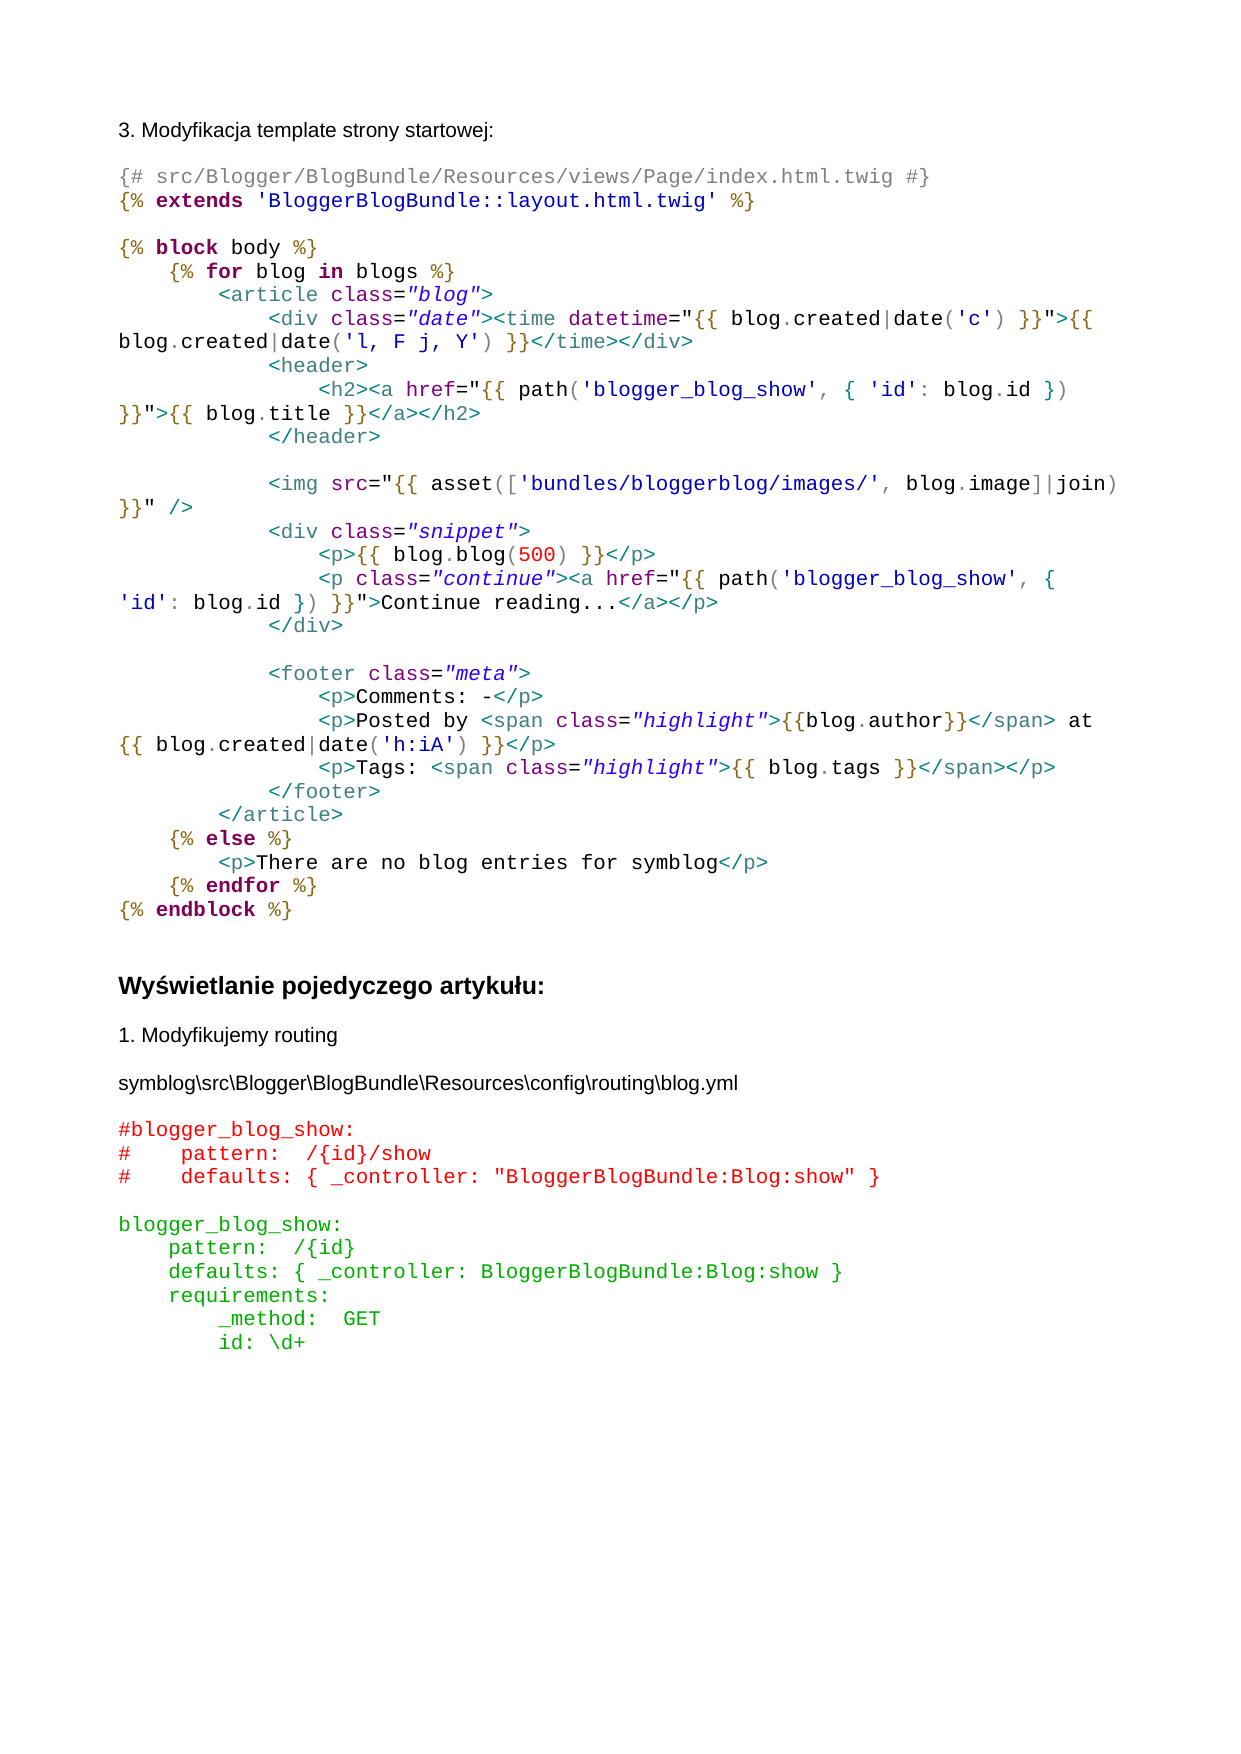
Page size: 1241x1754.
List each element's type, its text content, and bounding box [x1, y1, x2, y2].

text {# src/Blogger/BlogBundle/Resources/views/Page/index.html.twig #} [118, 166, 1122, 190]
text <p>Tags: <span class="highlight">{{ blog.tags }}</span></p> [118, 757, 1122, 781]
text {% endblock %} [118, 899, 1122, 923]
text <p>{{ blog.blog(500) }}</p> [118, 544, 1122, 568]
text blogger_blog_show: [118, 1214, 1122, 1237]
text {% endfor %} [118, 875, 1122, 899]
text defaults: { _controller: BloggerBlogBundle:Blog:show } [118, 1261, 1122, 1285]
text 1. Modyfikujemy routing [118, 1023, 1122, 1047]
text </footer> [118, 781, 1122, 804]
text 3. Modyfikacja template strony startowej: [118, 118, 1122, 142]
text <div class="date"><time datetime="{{ blog.created|date('c') }}">{{ blog.created|date('l, F j, Y') }}</time></div> [118, 308, 1122, 355]
text requirements: [118, 1285, 1122, 1308]
text <footer class="meta"> [118, 663, 1122, 686]
text <div class="snippet"> [118, 521, 1122, 544]
text id: \d+ [118, 1332, 1122, 1356]
text # pattern: /{id}/show [118, 1143, 1122, 1166]
text pattern: /{id} [118, 1237, 1122, 1261]
text <p>Posted by <span class="highlight">{{blog.author}}</span> at {{ blog.created|date('h:iA') }}</p> [118, 710, 1122, 757]
text </header> [118, 426, 1122, 450]
text symblog\src\Blogger\BlogBundle\Resources\config\routing\blog.yml [118, 1071, 1122, 1095]
text <p class="continue"><a href="{{ path('blogger_blog_show', { 'id': blog.id }) }}">Continue reading...</a></p> [118, 568, 1122, 615]
text <h2><a href="{{ path('blogger_blog_show', { 'id': blog.id }) }}">{{ blog.title }}</a></h2> [118, 379, 1122, 426]
text #blogger_blog_show: [118, 1119, 1122, 1143]
text {% for blog in blogs %} [118, 261, 1122, 284]
text <img src="{{ asset(['bundles/bloggerblog/images/', blog.image]|join) }}" /> [118, 473, 1122, 521]
text <article class="blog"> [118, 284, 1122, 308]
text {% block body %} [118, 237, 1122, 261]
text Wyświetlanie pojedyczego artykułu: [118, 971, 1122, 999]
text </div> [118, 615, 1122, 639]
text </article> [118, 804, 1122, 828]
text <p>Comments: -</p> [118, 686, 1122, 710]
text _method: GET [118, 1308, 1122, 1332]
text # defaults: { _controller: "BloggerBlogBundle:Blog:show" } [118, 1166, 1122, 1190]
text <p>There are no blog entries for symblog</p> [118, 852, 1122, 875]
text {% extends 'BloggerBlogBundle::layout.html.twig' %} [118, 190, 1122, 213]
text {% else %} [118, 828, 1122, 852]
text <header> [118, 355, 1122, 379]
